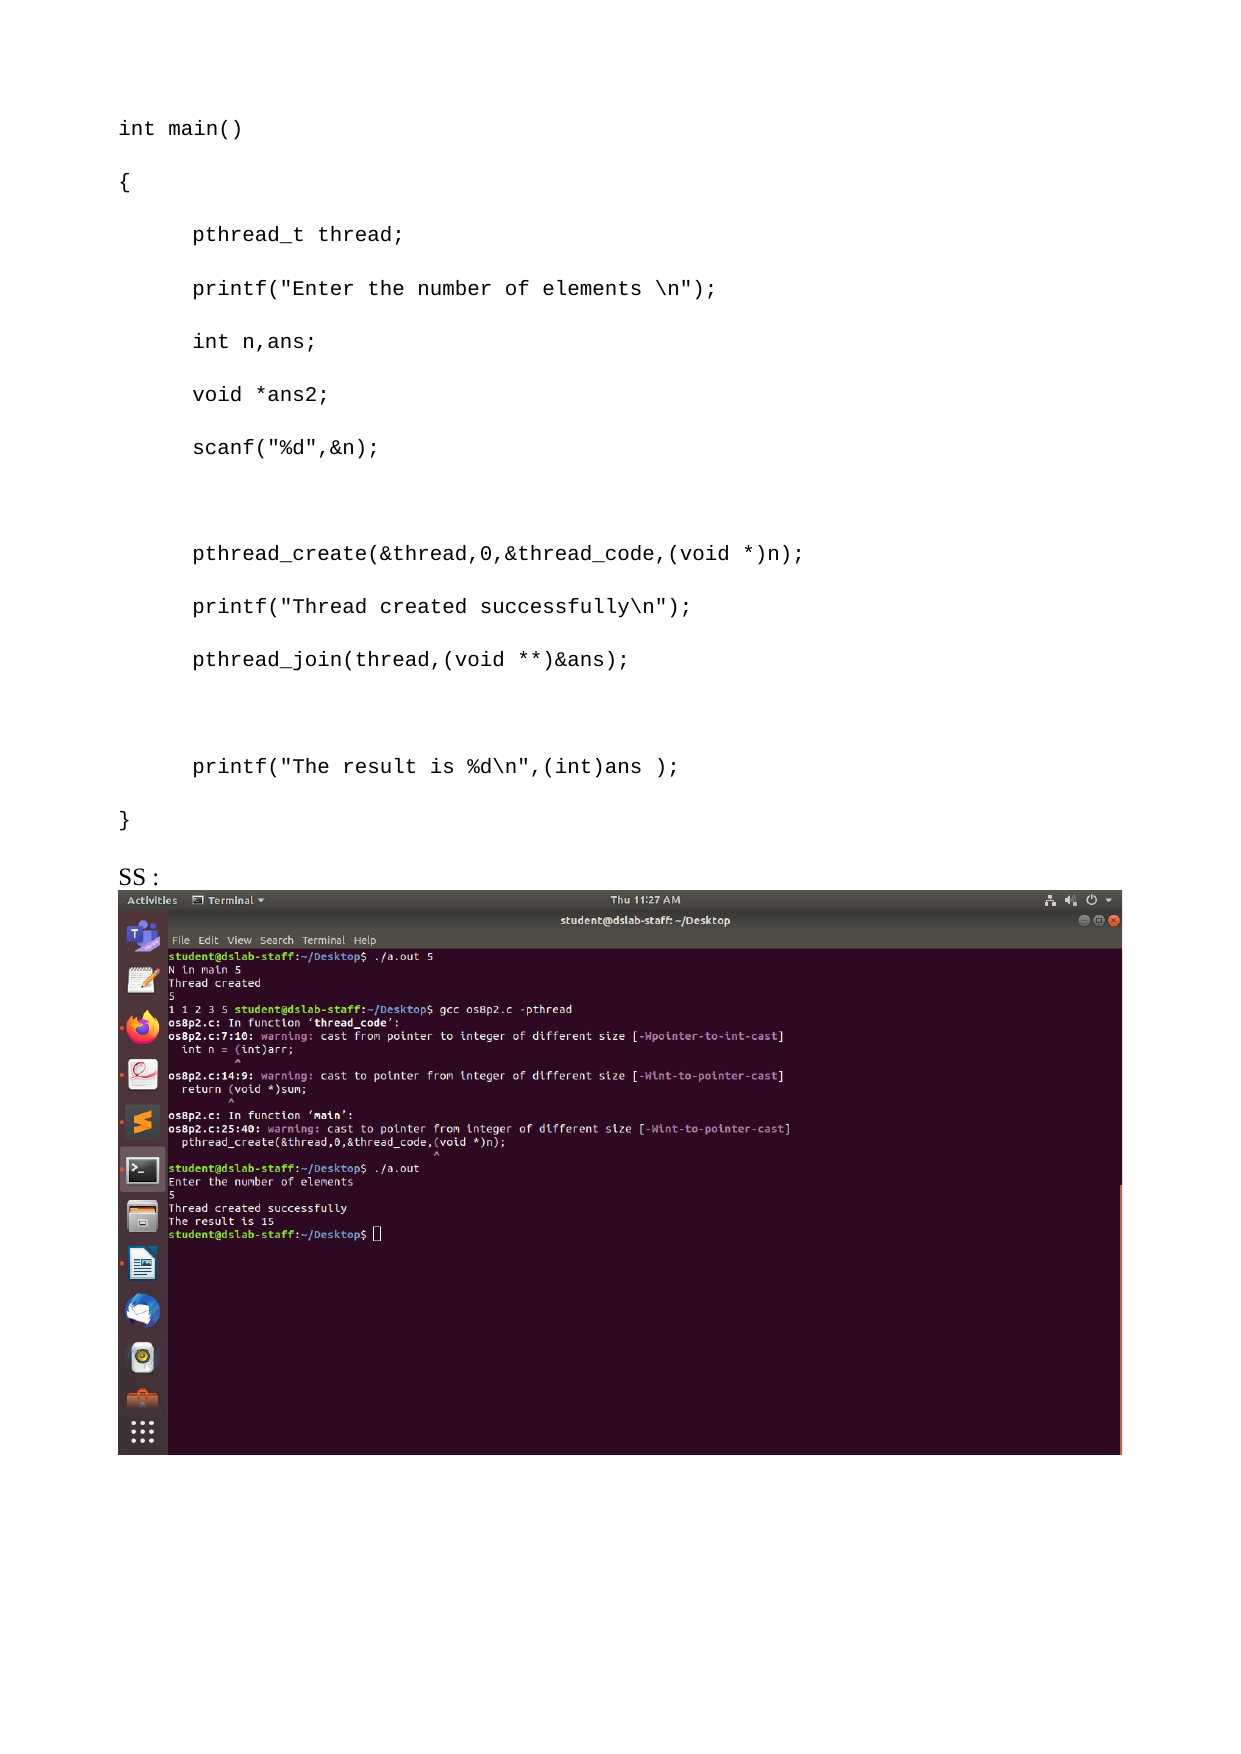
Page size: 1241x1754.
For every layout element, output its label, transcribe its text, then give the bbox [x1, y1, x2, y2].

text int main() [118, 118, 1122, 142]
picture [118, 890, 1123, 1455]
text } [118, 809, 1122, 832]
text printf("The result is %d\n",(int)ans ); [118, 756, 1122, 779]
text pthread_create(&thread,0,&thread_code,(void *)n); [118, 543, 1122, 567]
text pthread_join(thread,(void **)&ans); [118, 649, 1122, 673]
text int n,ans; [118, 331, 1122, 354]
text void *ans2; [118, 384, 1122, 407]
text pthread_t thread; [118, 224, 1122, 248]
text { [118, 171, 1122, 195]
text scanf("%d",&n); [118, 437, 1122, 461]
text SS : [118, 862, 1122, 890]
text printf("Thread created successfully\n"); [118, 596, 1122, 620]
text printf("Enter the number of elements \n"); [118, 277, 1122, 301]
